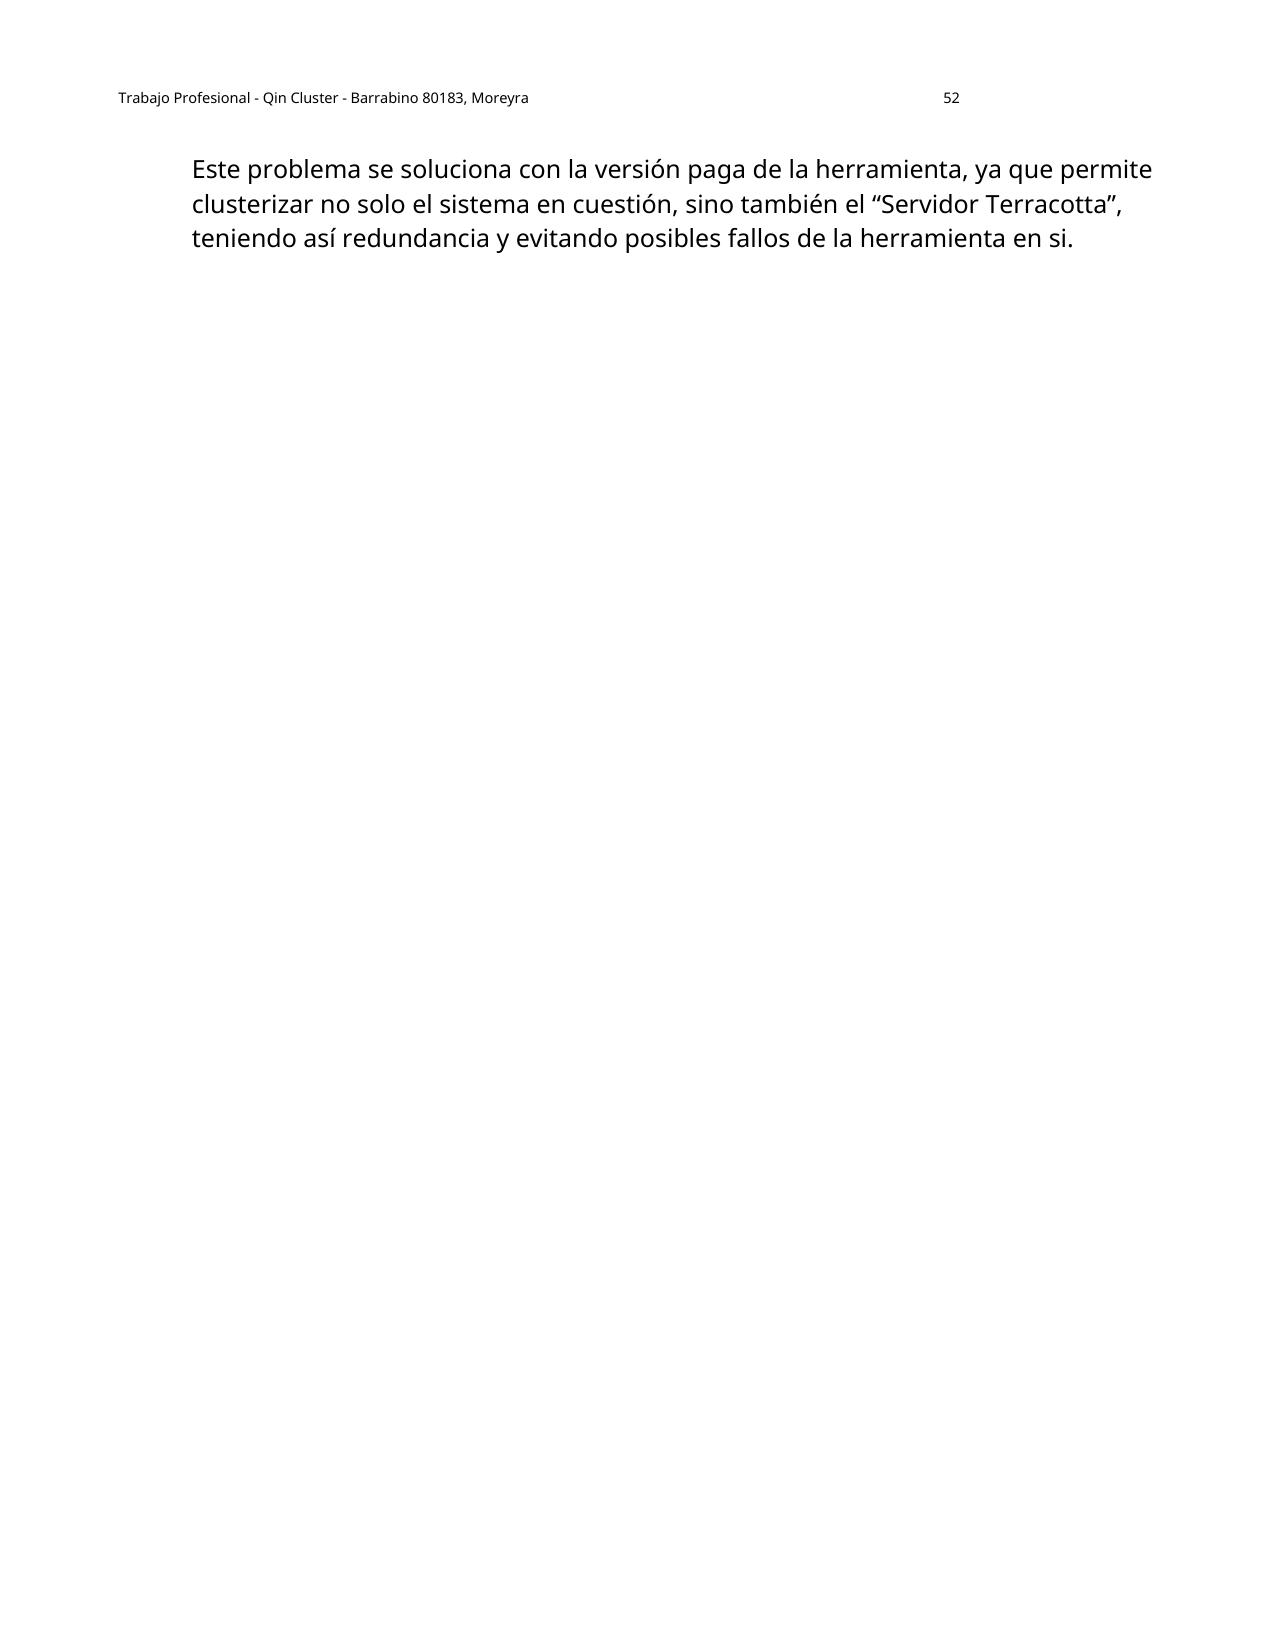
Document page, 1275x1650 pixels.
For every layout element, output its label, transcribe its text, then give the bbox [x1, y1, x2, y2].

text Este problema se soluciona con la versión paga de la herramienta, ya que permite clusterizar no solo el sistema en cuestión, sino también el “Servidor Terracotta”, teniendo así redundancia y evitando posibles fallos de la herramienta en si. [192, 152, 1157, 254]
